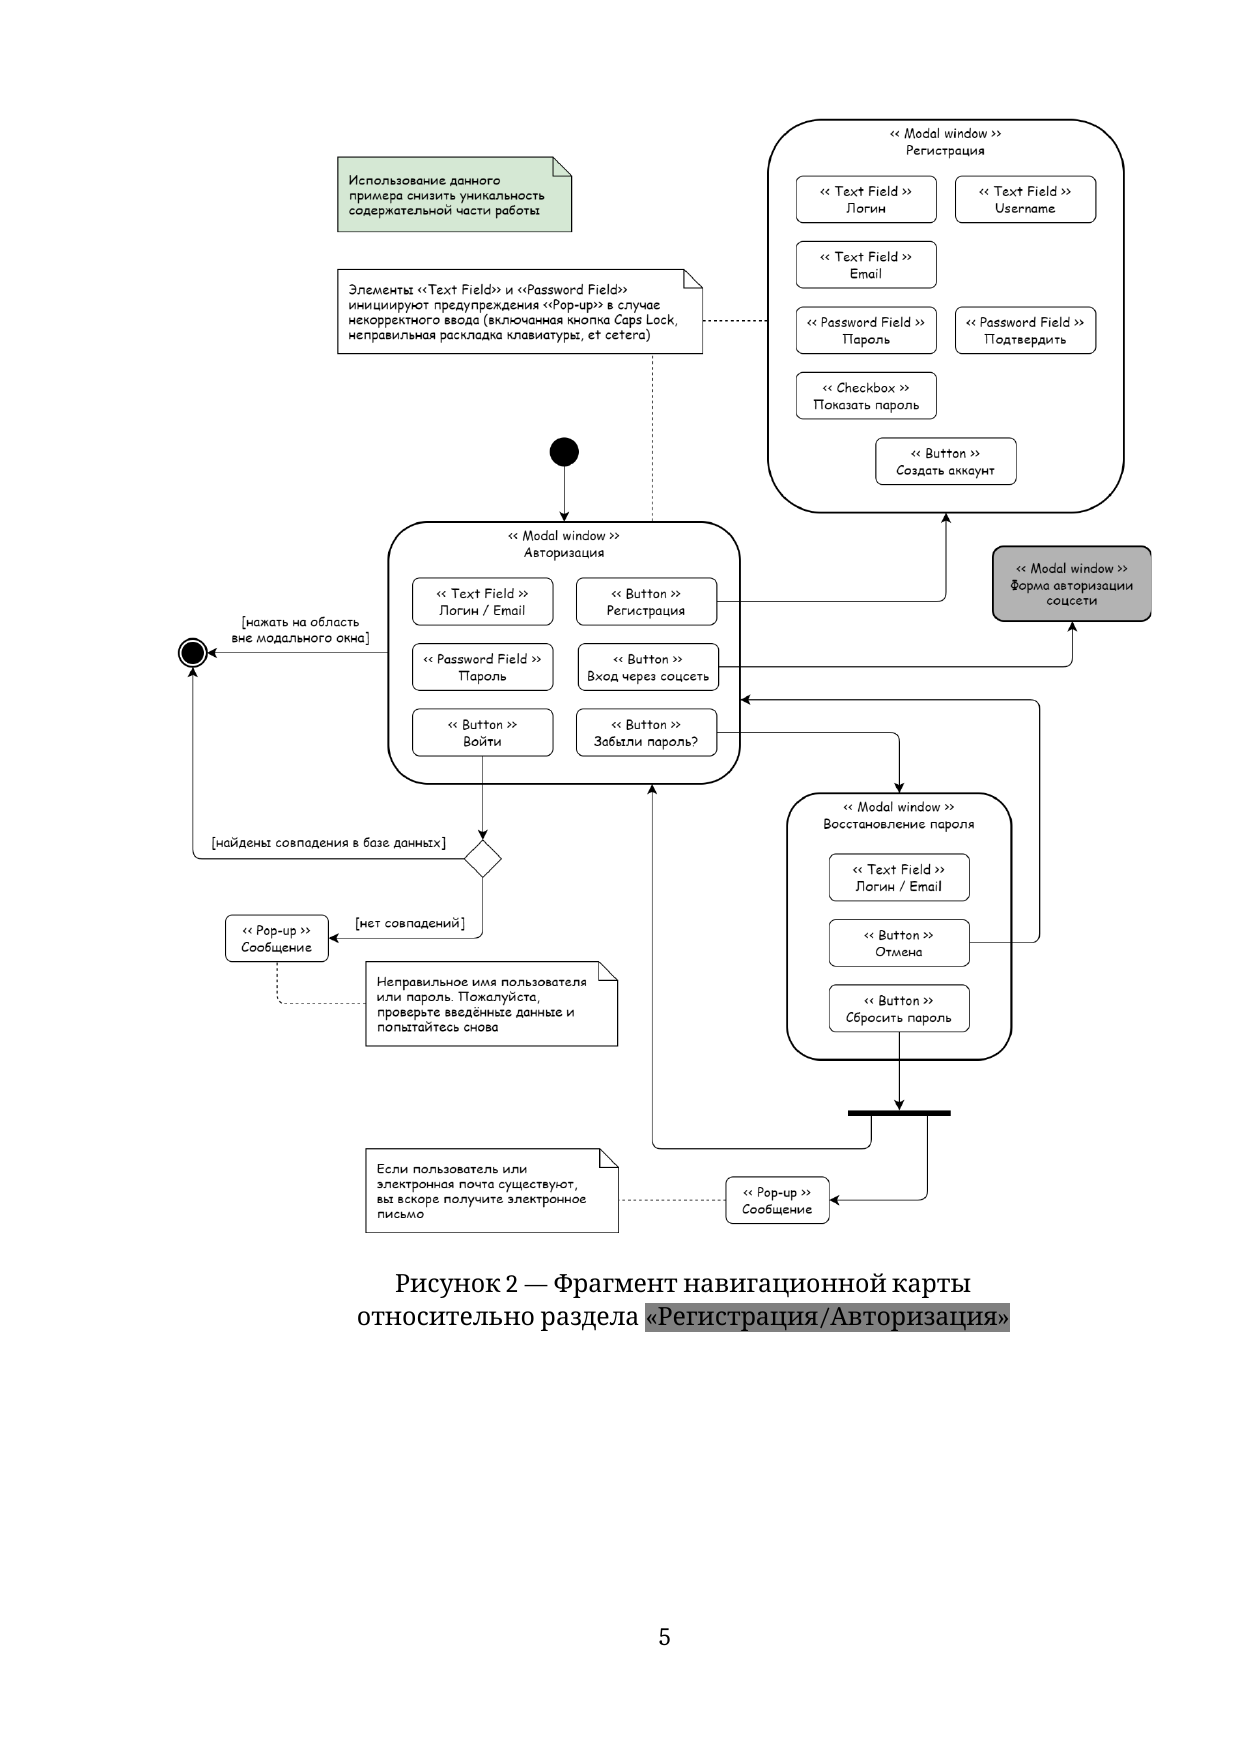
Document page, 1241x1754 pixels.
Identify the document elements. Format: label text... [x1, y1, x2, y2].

picture [177, 118, 1152, 1233]
text относительно раздела «Регистрация/Авторизация» [215, 1303, 1152, 1332]
text Рисунок 2 — Фрагмент навигационной карты [215, 1270, 1152, 1299]
